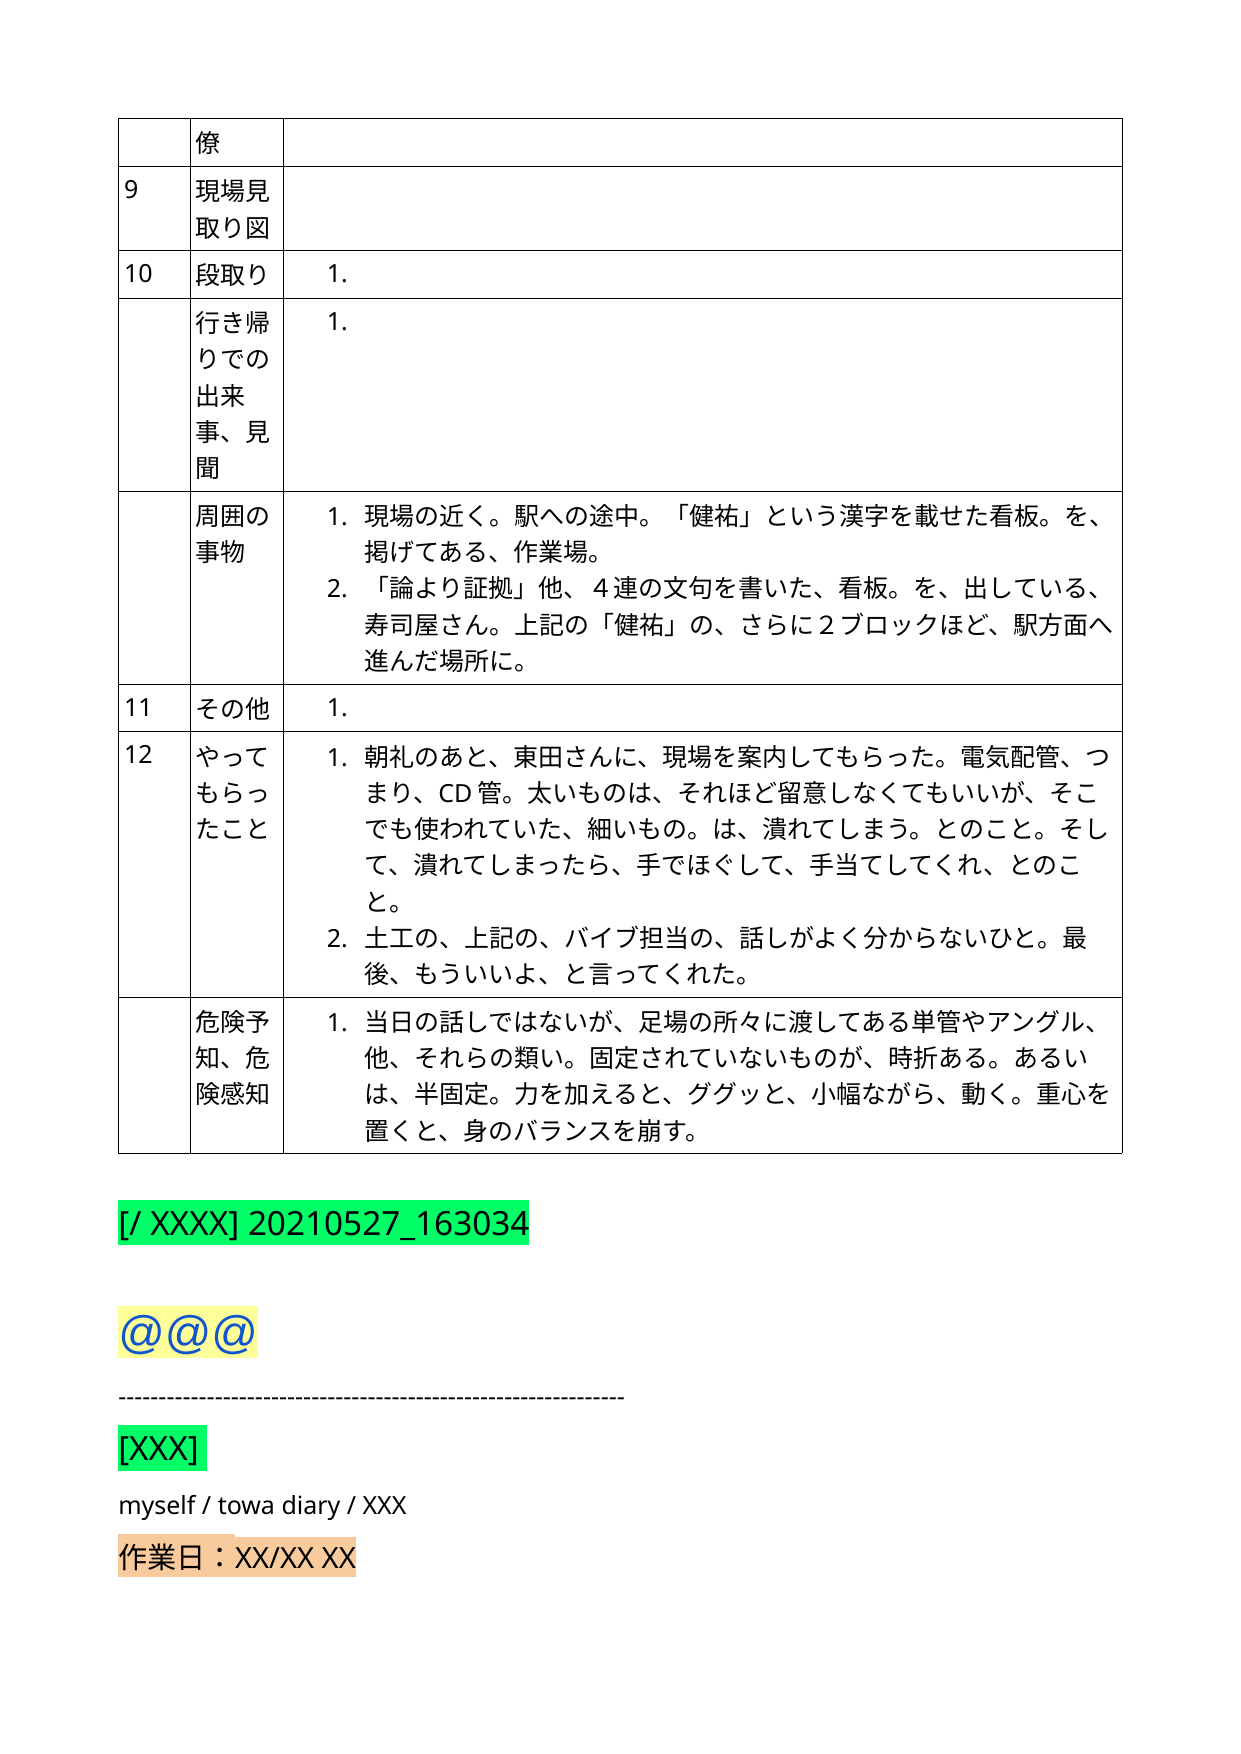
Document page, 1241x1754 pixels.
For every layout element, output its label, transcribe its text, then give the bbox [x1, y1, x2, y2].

table_cell 僚 [191, 119, 283, 166]
table_cell [284, 119, 1122, 166]
table_cell [284, 685, 1122, 731]
table_cell 行き帰りでの出来事、見聞 [191, 299, 283, 491]
table_cell 現場の近く。駅への途中。「健祐」という漢字を載せた看板。を、掲げてある、作業場。 「論より証拠」他、４連の文句を書いた、看板。を、出している、寿司屋さん。上記の「健祐」の、さらに２ブロックほど、駅方面へ進んだ場所に。 [284, 492, 1122, 683]
table_cell 危険予知、危険感知 [191, 998, 283, 1153]
text @@@ [118, 1306, 1122, 1358]
table_cell 12 [119, 732, 190, 997]
table_cell 周囲の事物 [191, 492, 283, 683]
table_cell 当日の話しではないが、足場の所々に渡してある単管やアングル、他、それらの類い。固定されていないものが、時折ある。あるいは、半固定。力を加えると、ググッと、小幅ながら、動く。重心を置くと、身のバランスを崩す。 [284, 998, 1122, 1153]
table_cell 朝礼のあと、東田さんに、現場を案内してもらった。電気配管、つまり、CD管。太いものは、それほど留意しなくてもいいが、そこでも使われていた、細いもの。は、潰れてしまう。とのこと。そして、潰れてしまったら、手でほぐして、手当てしてくれ、とのこと。 土工の、上記の、バイブ担当の、話しがよく分からないひと。最後、もういいよ、と言ってくれた。 [284, 732, 1122, 997]
text --------------------------------------------------------------- [118, 1378, 1122, 1412]
table_cell その他 [191, 685, 283, 731]
table_cell [284, 299, 1122, 491]
table_cell [284, 167, 1122, 250]
table_cell [284, 251, 1122, 298]
table_cell [119, 492, 190, 683]
table_cell 現場見取り図 [191, 167, 283, 250]
text [XXX] [118, 1425, 1122, 1471]
table_cell 10 [119, 251, 190, 298]
table_cell やってもらったこと [191, 732, 283, 997]
table_cell [119, 119, 190, 166]
text myself / towa diary / XXX [118, 1488, 1122, 1522]
table_cell [119, 299, 190, 491]
text 作業日：XX/XX XX [118, 1534, 1122, 1577]
table_cell [119, 998, 190, 1153]
table_cell 11 [119, 685, 190, 731]
table_cell 段取り [191, 251, 283, 298]
table_cell 9 [119, 167, 190, 250]
text [/ XXXX] 20210527_163034 [118, 1200, 1122, 1245]
